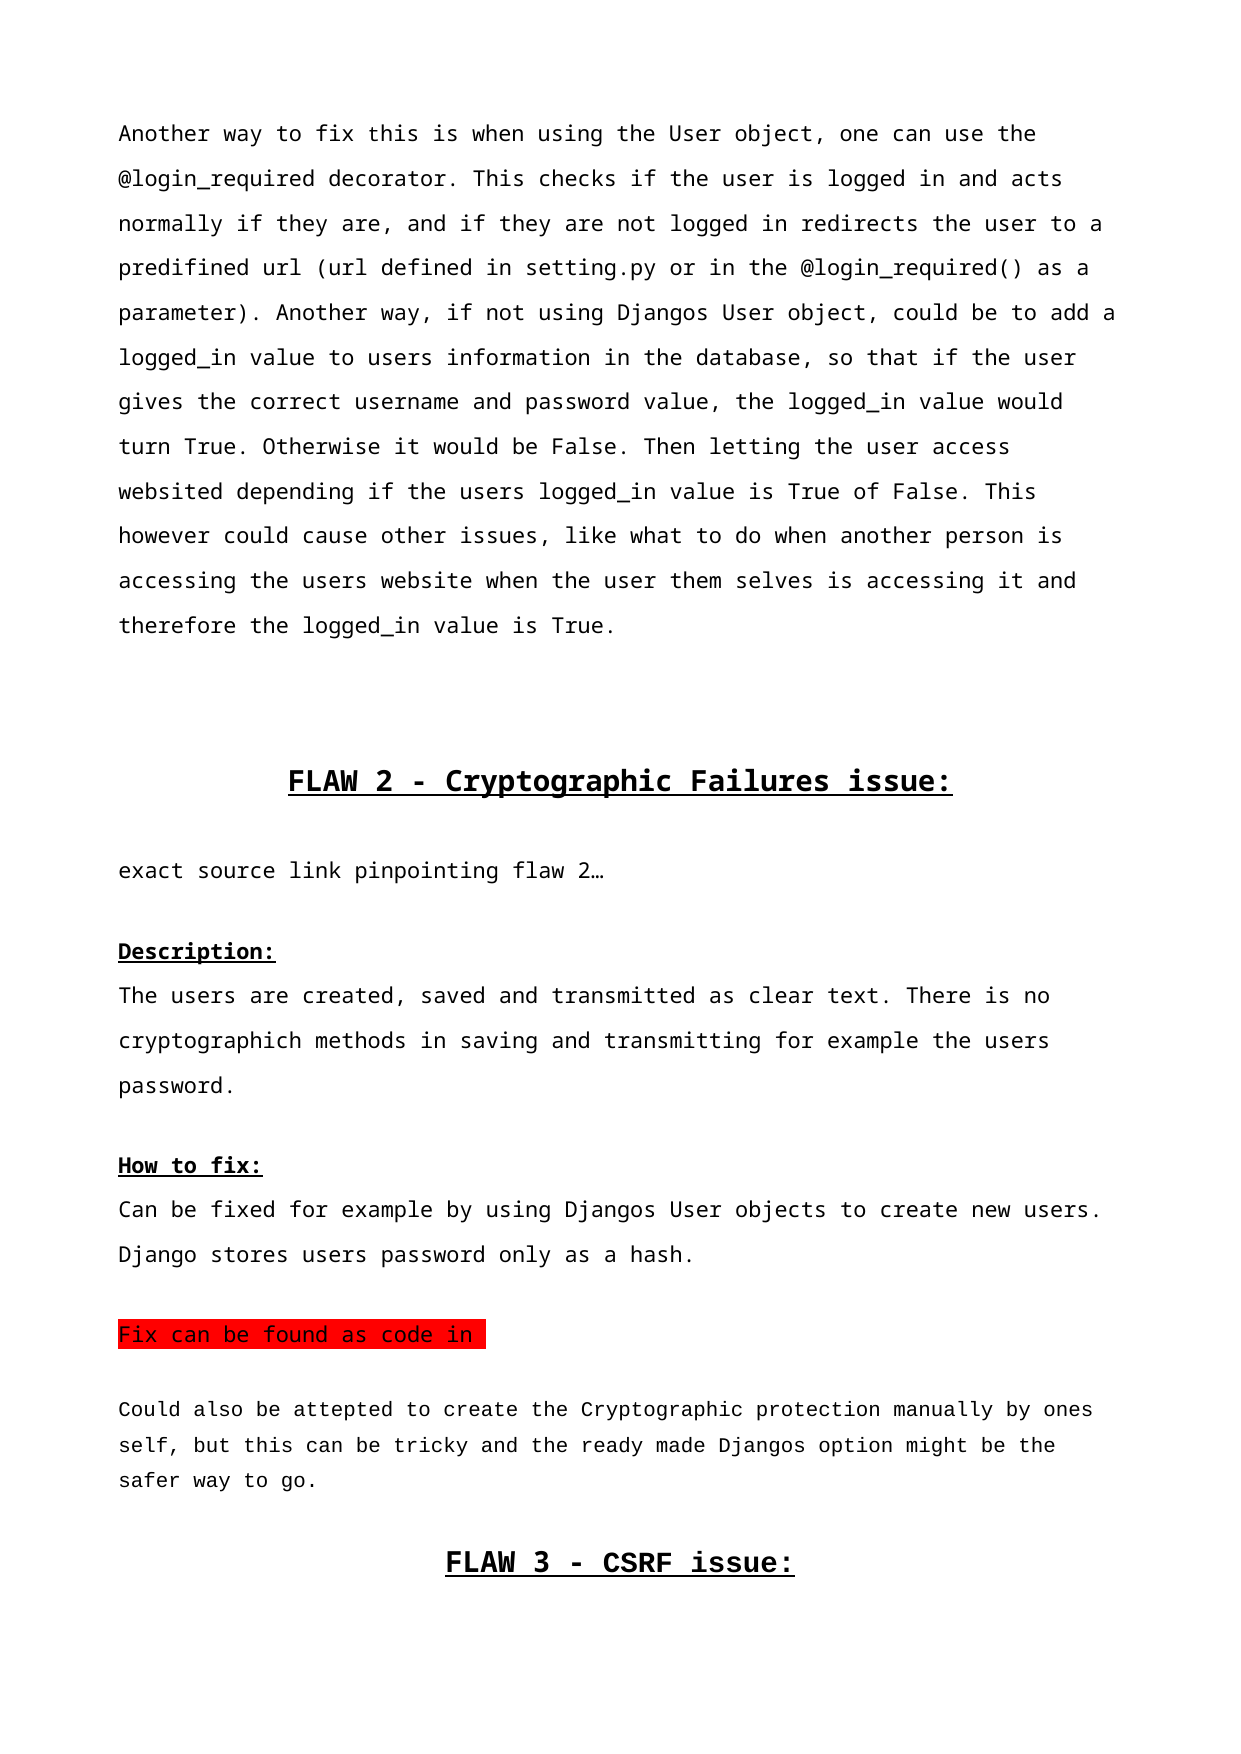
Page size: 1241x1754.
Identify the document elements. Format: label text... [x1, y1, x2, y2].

text Could also be attepted to create the Cryptographic protection manually by ones self, but this can be tricky and the ready made Djangos option might be the safer way to go. [118, 1399, 1122, 1494]
text FLAW 2 - Cryptographic Failures issue: [118, 761, 1122, 800]
text How to fix: [118, 1150, 1122, 1179]
text FLAW 3 - CSRF issue: [118, 1541, 1122, 1581]
text Can be fixed for example by using Djangos User objects to create new users. Django stores users password only as a hash. [118, 1194, 1122, 1269]
text The users are created, saved and transmitted as clear text. There is no cryptographich methods in saving and transmitting for example the users password. [118, 980, 1122, 1099]
text exact source link pinpointing flaw 2… [118, 856, 1122, 885]
text Fix can be found as code in [118, 1319, 1122, 1349]
text Description: [118, 936, 1122, 965]
text Another way to fix this is when using the User object, one can use the @login_required decorator. This checks if the user is logged in and acts normally if they are, and if they are not logged in redirects the user to a predifined url (url defined in setting.py or in the @login_required() as a parameter). Another way, if not using Djangos User object, could be to add a logged_in value to users information in the database, so that if the user gives the correct username and password value, the logged_in value would turn True. Otherwise it would be False. Then letting the user access websited depending if the users logged_in value is True of False. This however could cause other issues, like what to do when another person is accessing the users website when the user them selves is accessing it and therefore the logged_in value is True. [118, 118, 1122, 639]
